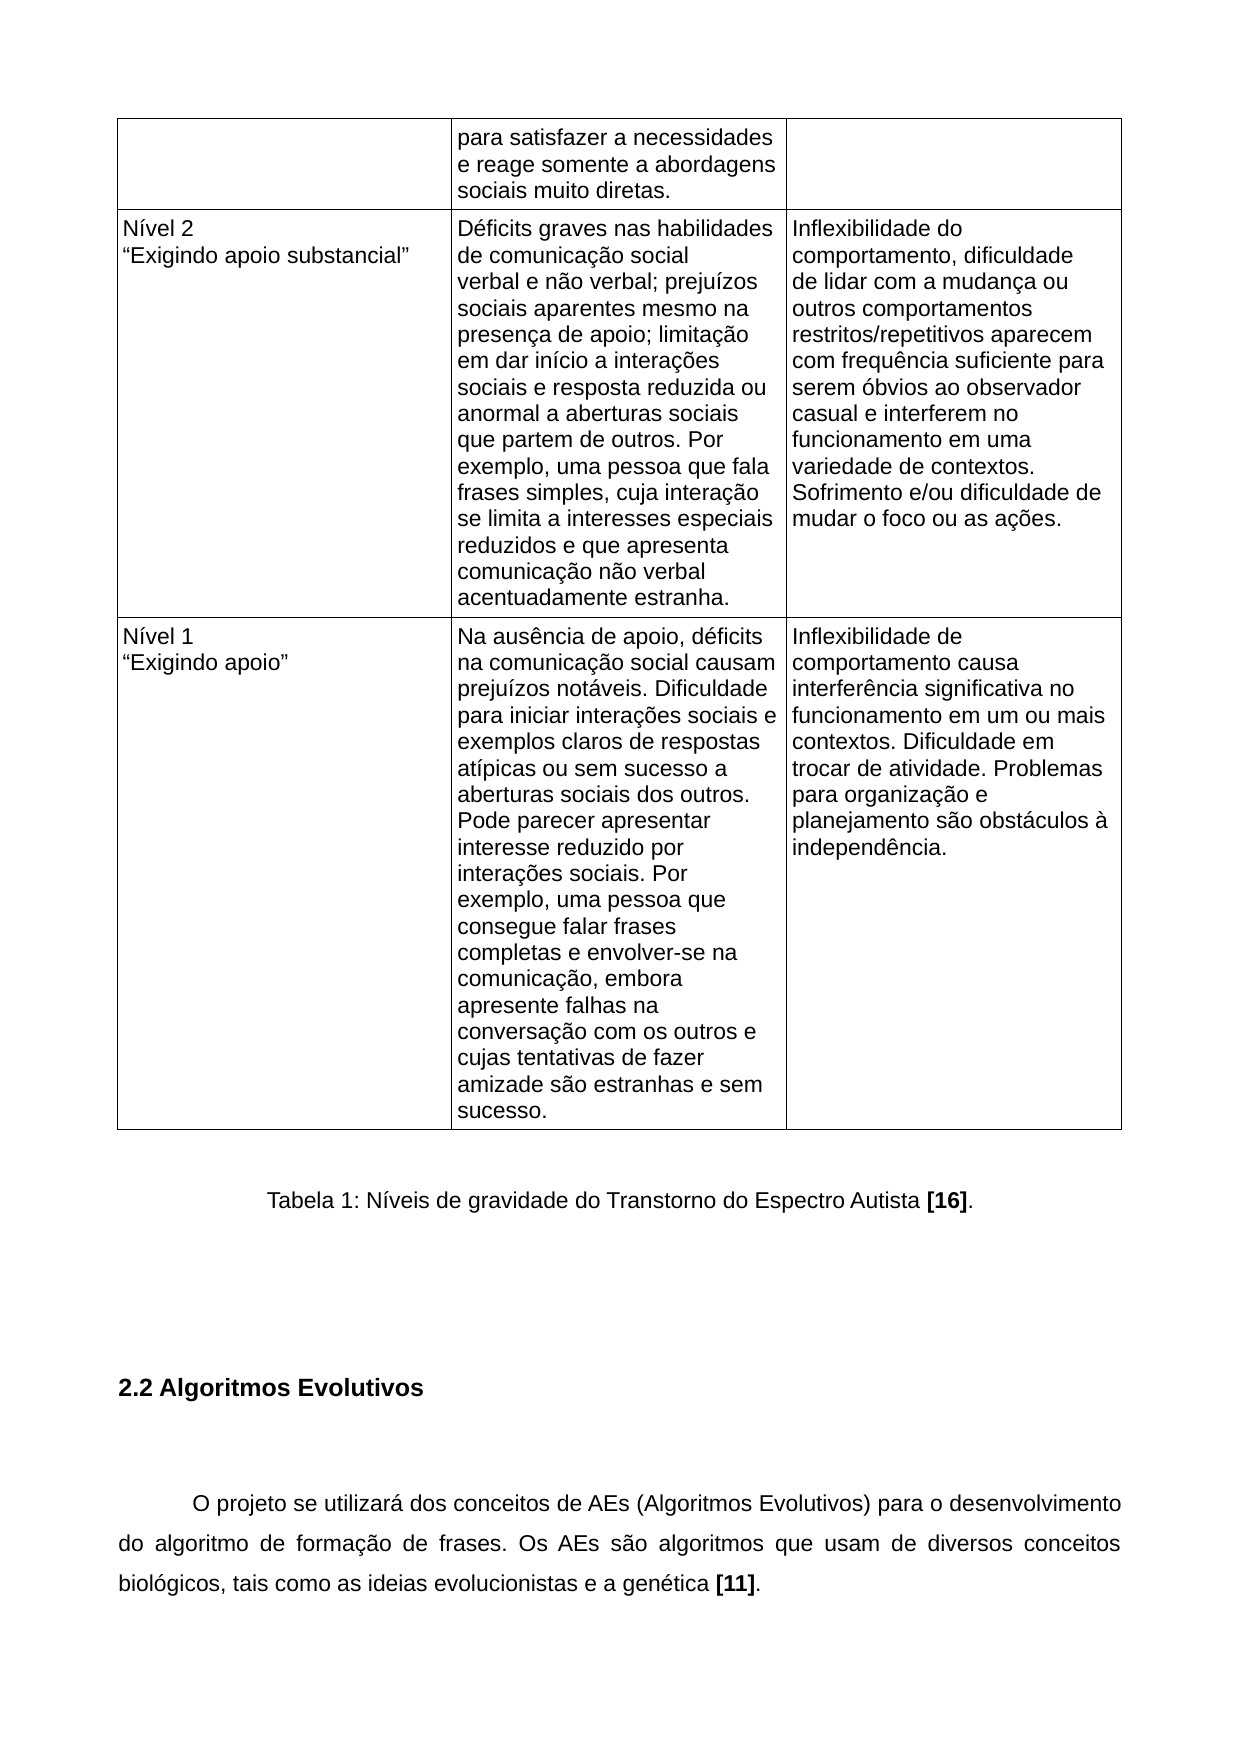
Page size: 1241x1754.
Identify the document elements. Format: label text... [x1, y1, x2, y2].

text O projeto se utilizará dos conceitos de AEs (Algoritmos Evolutivos) para o desenvolvimento do algoritmo de formação de frases. Os AEs são algoritmos que usam de diversos conceitos biológicos, tais como as ideias evolucionistas e a genética [11]. [118, 1488, 1122, 1596]
table_cell [118, 119, 451, 209]
table_cell Inflexibilidade do comportamento, dificuldade de lidar com a mudança ou outros comportamentos restritos/repetitivos aparecem com frequência suficiente para serem óbvios ao observador casual e interferem no funcionamento em uma variedade de contextos. Sofrimento e/ou dificuldade de mudar o foco ou as ações. [787, 210, 1121, 616]
table_cell Na ausência de apoio, déficits na comunicação social causam prejuízos notáveis. Dificuldade para iniciar interações sociais e exemplos claros de respostas atípicas ou sem sucesso a aberturas sociais dos outros. Pode parecer apresentar interesse reduzido por interações sociais. Por exemplo, uma pessoa que consegue falar frases completas e envolver-se na comunicação, embora apresente falhas na conversação com os outros e cujas tentativas de fazer amizade são estranhas e sem sucesso. [452, 618, 786, 1129]
table_cell para satisfazer a necessidades e reage somente a abordagens sociais muito diretas. [452, 119, 786, 209]
table_cell Déficits graves nas habilidades de comunicação social verbal e não verbal; prejuízos sociais aparentes mesmo na presença de apoio; limitação em dar início a interações sociais e resposta reduzida ou anormal a aberturas sociais que partem de outros. Por exemplo, uma pessoa que fala frases simples, cuja interação se limita a interesses especiais reduzidos e que apresenta comunicação não verbal acentuadamente estranha. [452, 210, 786, 616]
table_cell Nível 1 “Exigindo apoio” [118, 618, 451, 1129]
text Tabela 1: Níveis de gravidade do Transtorno do Espectro Autista [16]. [118, 1187, 1122, 1214]
text 2.2 Algoritmos Evolutivos [118, 1373, 1122, 1401]
table_cell [787, 119, 1121, 209]
table_cell Inflexibilidade de comportamento causa interferência significativa no funcionamento em um ou mais contextos. Dificuldade em trocar de atividade. Problemas para organização e planejamento são obstáculos à independência. [787, 618, 1121, 1129]
table_cell Nível 2 “Exigindo apoio substancial” [118, 210, 451, 616]
